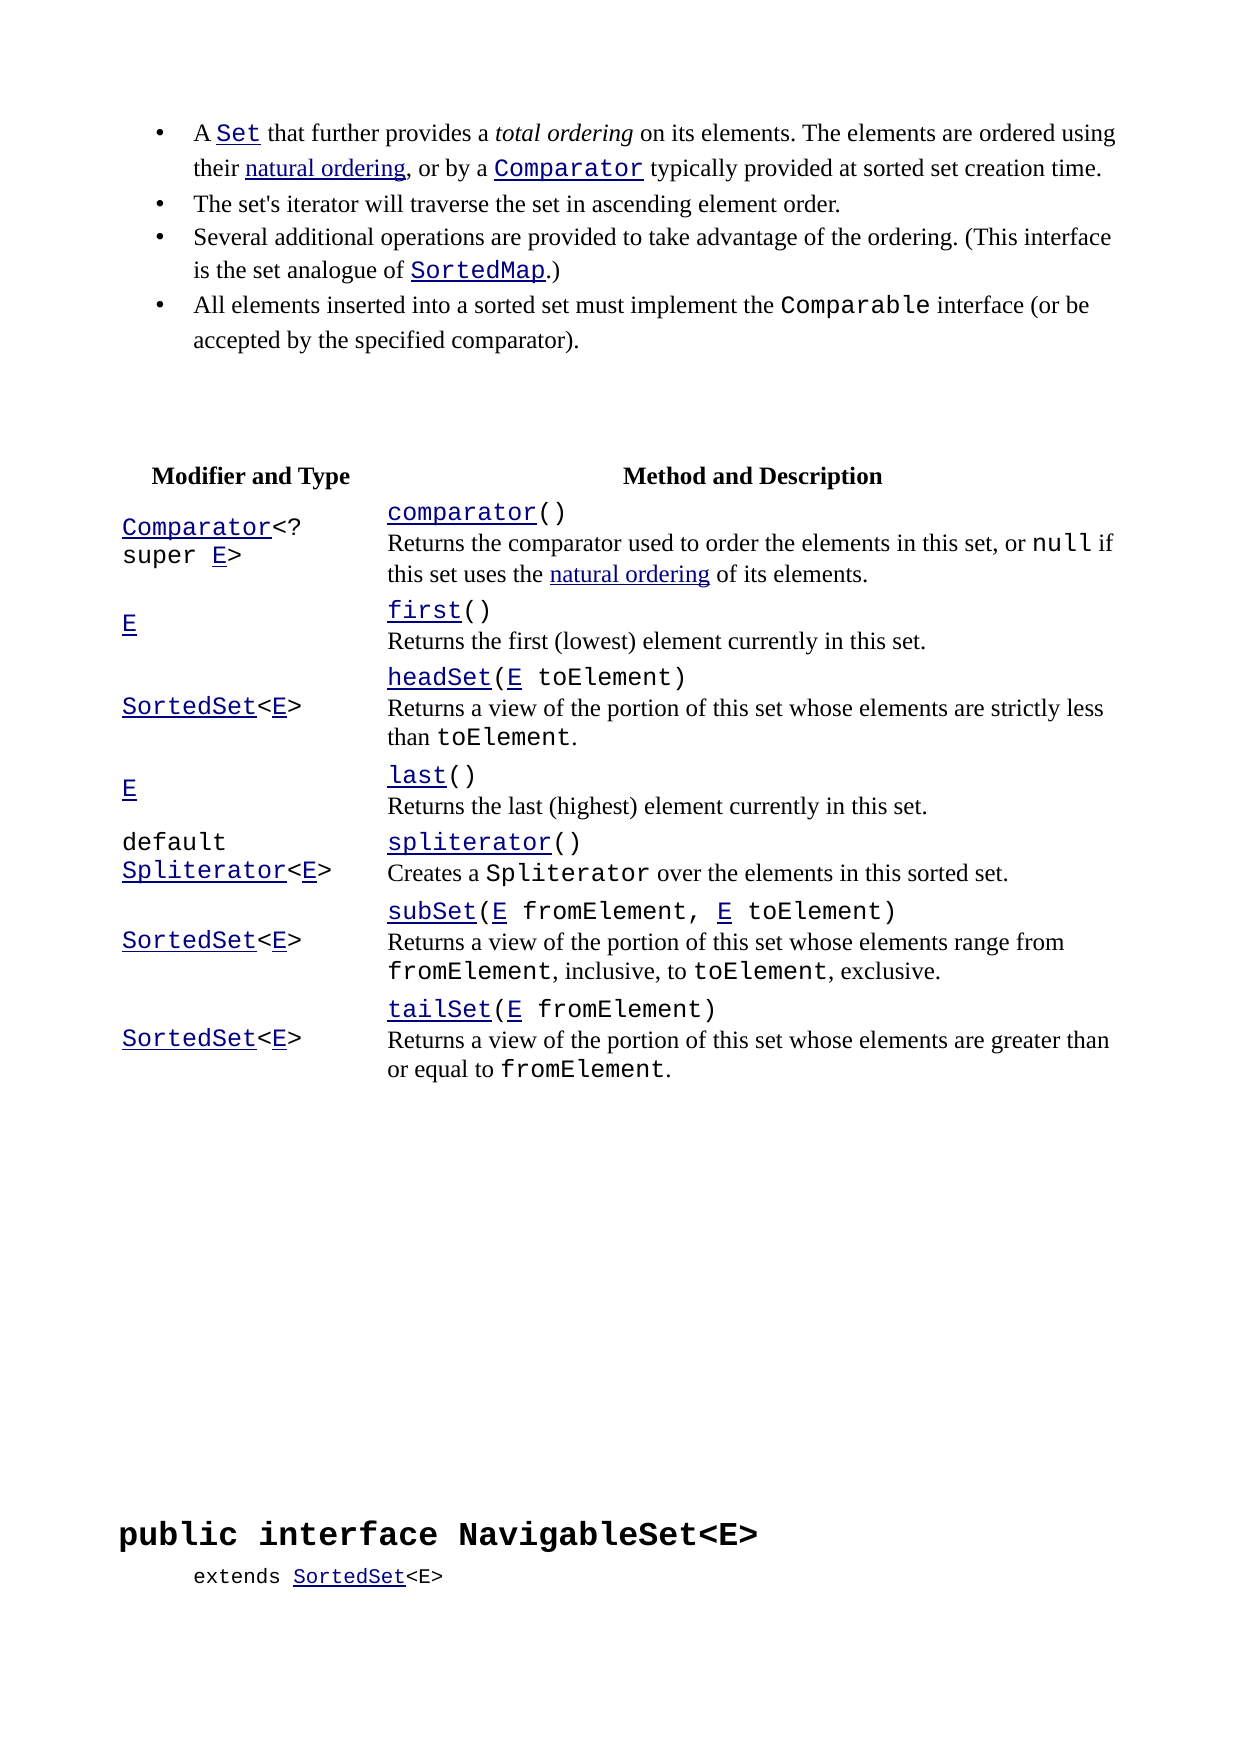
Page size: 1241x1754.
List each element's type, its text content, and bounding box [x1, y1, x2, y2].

table_header Modifier and Type [118, 457, 383, 493]
table_cell default Spliterator<E> [118, 824, 383, 893]
table_cell SortedSet<E> [118, 991, 383, 1088]
table_cell first() Returns the first (lowest) element currently in this set. [383, 591, 1122, 658]
table_header Method and Description [383, 457, 1122, 493]
table_cell headSet(E toElement) Returns a view of the portion of this set whose elements are strictly less than toElement. [383, 659, 1122, 756]
table_cell tailSet(E fromElement) Returns a view of the portion of this set whose elements are greater than or equal to fromElement. [383, 991, 1122, 1088]
table_cell E [118, 591, 383, 658]
table_cell last() Returns the last (highest) element currently in this set. [383, 756, 1122, 823]
text public interface NavigableSet<E> [118, 1518, 1122, 1556]
table_cell SortedSet<E> [118, 893, 383, 991]
table_cell SortedSet<E> [118, 659, 383, 756]
list A Set that further provides a total ordering on its elements. The elements are ordered using their natural ordering, or by a Comparator typically provided at sorted set creation time. [156, 118, 1122, 184]
list The set's iterator will traverse the set in ascending element order. [156, 189, 1122, 217]
table_cell E [118, 756, 383, 823]
table_cell Comparator<? super E> [118, 494, 383, 591]
text extends SortedSet<E> [118, 1556, 1122, 1593]
table_cell subSet(E fromElement, E toElement) Returns a view of the portion of this set whose elements range from fromElement, inclusive, to toElement, exclusive. [383, 893, 1122, 991]
list Several additional operations are provided to take advantage of the ordering. (This interface is the set analogue of SortedMap.) [156, 222, 1122, 286]
table_cell comparator() Returns the comparator used to order the elements in this set, or null if this set uses the natural ordering of its elements. [383, 494, 1122, 591]
list All elements inserted into a sorted set must implement the Comparable interface (or be accepted by the specified comparator). [156, 290, 1122, 354]
table_cell spliterator() Creates a Spliterator over the elements in this sorted set. [383, 824, 1122, 893]
